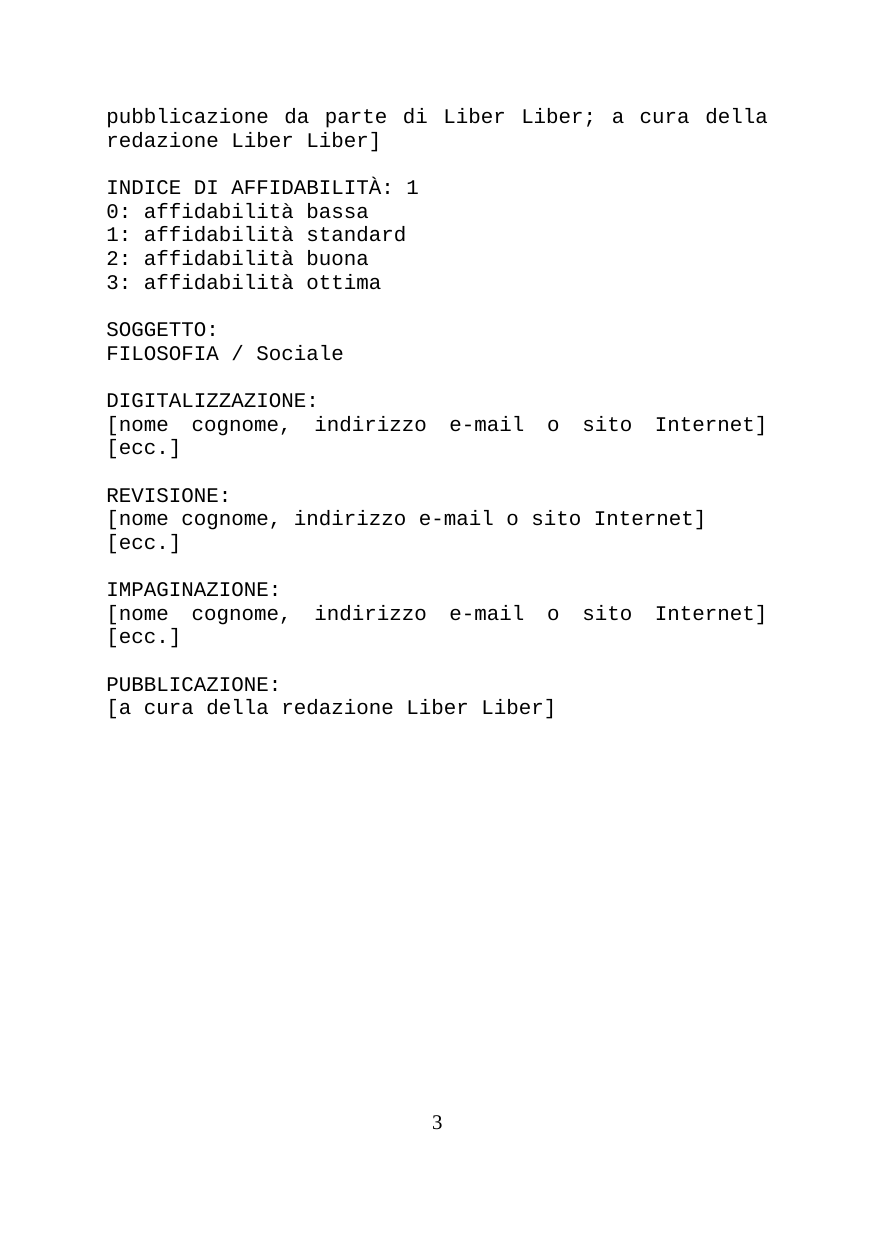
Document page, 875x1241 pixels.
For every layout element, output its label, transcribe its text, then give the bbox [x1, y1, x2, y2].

text IMPAGINAZIONE: [106, 579, 768, 603]
text REVISIONE: [106, 484, 768, 508]
text [a cura della redazione Liber Liber] [106, 697, 768, 721]
text DIGITALIZZAZIONE: [106, 390, 768, 414]
text 2: affidabilità buona [106, 248, 768, 272]
text [ecc.] [106, 532, 768, 556]
text FILOSOFIA / Sociale [106, 343, 768, 366]
text [nome cognome, indirizzo e-mail o sito Internet] [106, 508, 768, 532]
text pubblicazione da parte di Liber Liber; a cura della redazione Liber Liber] [106, 106, 768, 153]
text PUBBLICAZIONE: [106, 674, 768, 697]
text INDICE DI AFFIDABILITÀ: 1 [106, 177, 768, 201]
text [nome cognome, indirizzo e-mail o sito Internet][ecc.] [106, 603, 768, 650]
text 0: affidabilità bassa [106, 201, 768, 224]
text SOGGETTO: [106, 319, 768, 343]
text 1: affidabilità standard [106, 224, 768, 248]
text 3: affidabilità ottima [106, 272, 768, 295]
text [nome cognome, indirizzo e-mail o sito Internet][ecc.] [106, 414, 768, 461]
